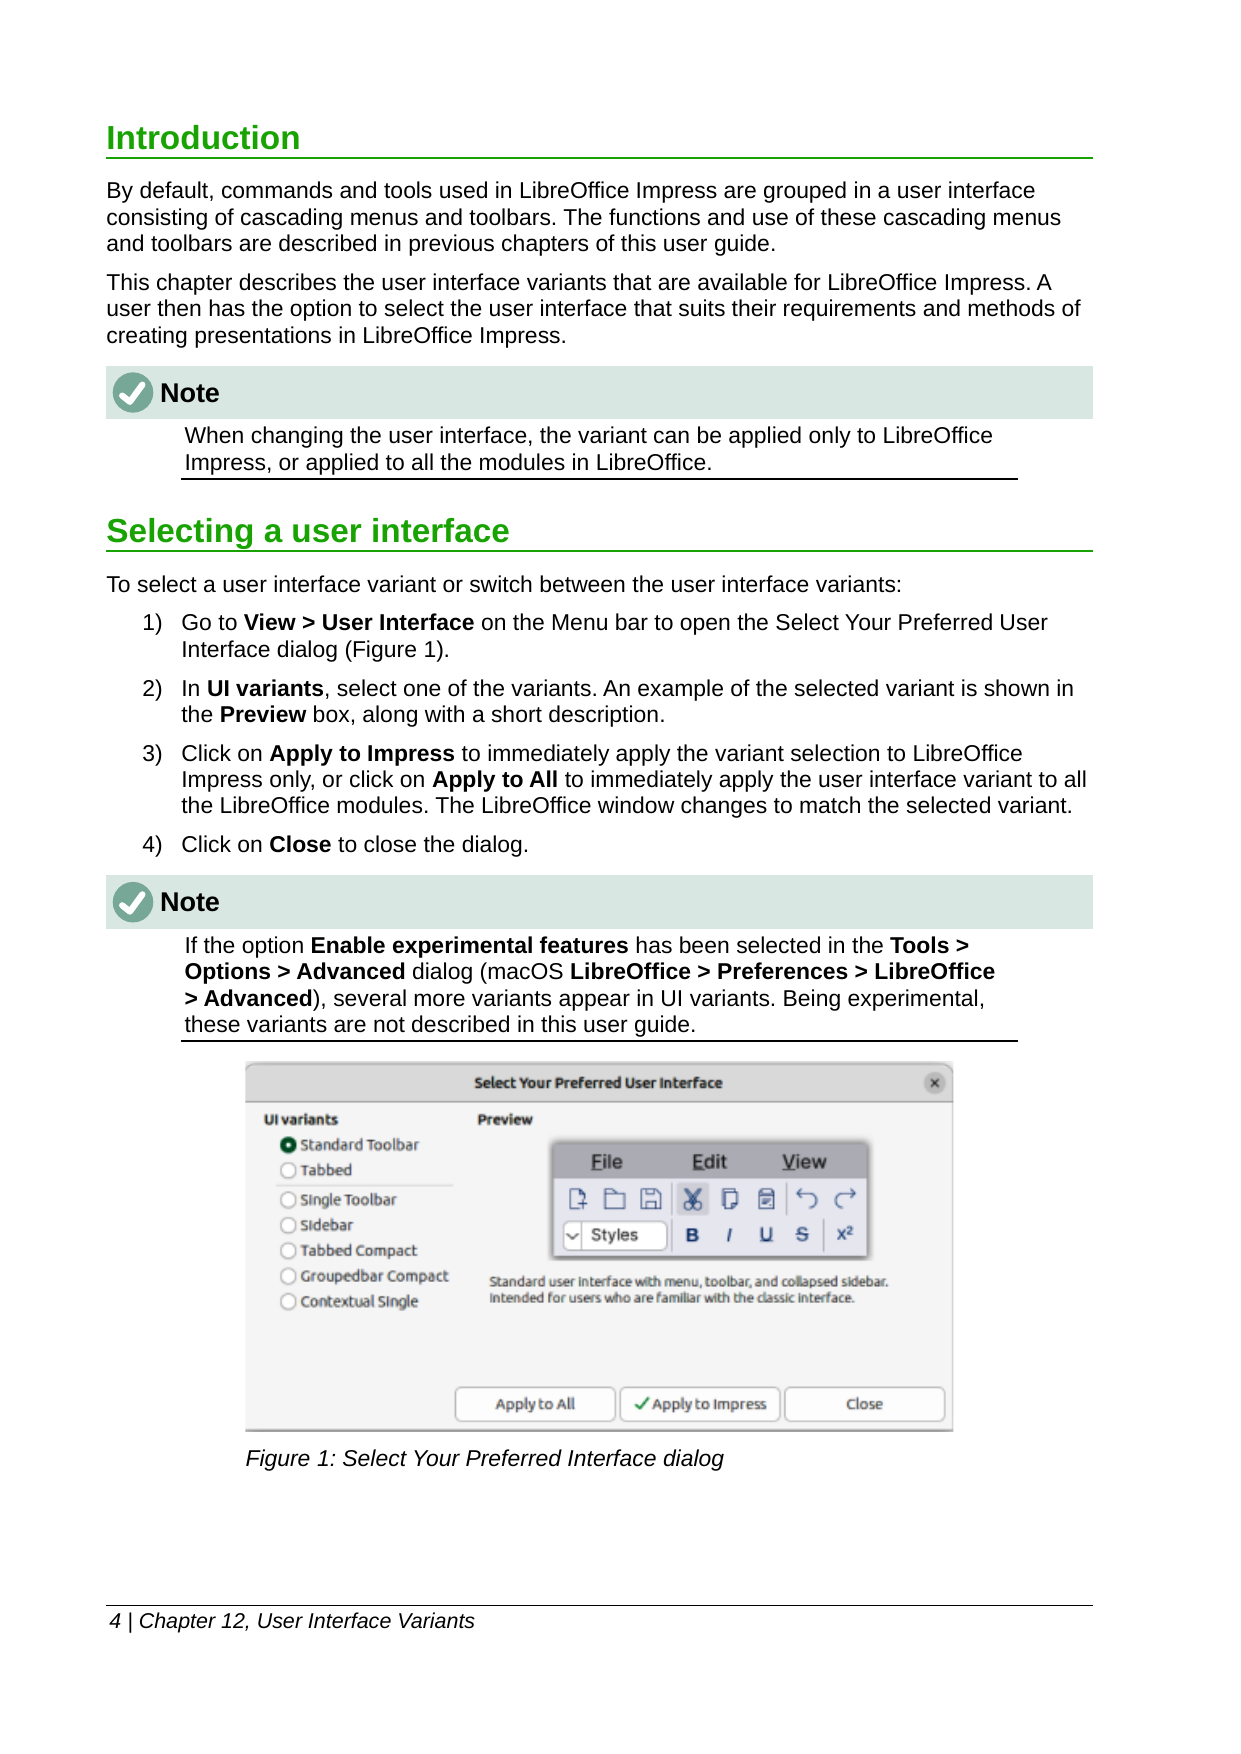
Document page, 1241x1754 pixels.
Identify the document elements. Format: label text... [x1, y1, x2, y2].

text By default, commands and tools used in LibreOffice Impress are grouped in a user interface consisting of cascading menus and toolbars. The functions and use of these cascading menus and toolbars are described in previous chapters of this user guide. [106, 177, 1093, 256]
list Click on Apply to Impress to immediately apply the variant selection to LibreOffice Impress only, or click on Apply to All to immediately apply the user interface variant to all the LibreOffice modules. The LibreOffice window changes to match the selected variant. [162, 740, 1093, 819]
list Click on Close to close the dialog. [162, 831, 1093, 858]
subtitle Introduction [106, 118, 1093, 157]
text When changing the user interface, the variant can be applied only to LibreOffice Impress, or applied to all the modules in LibreOffice. [181, 419, 1018, 478]
text This chapter describes the user interface variants that are available for LibreOffice Impress. A user then has the option to select the user interface that suits their requirements and methods of creating presentations in LibreOffice Impress. [106, 269, 1093, 348]
text If the option Enable experimental features has been selected in the Tools > Options > Advanced dialog (macOS LibreOffice > Preferences > LibreOffice > Advanced), several more variants appear in UI variants. Being experimental, these variants are not described in this user guide. [181, 929, 1018, 1040]
text To select a user interface variant or switch between the user interface variants: [106, 571, 1093, 597]
picture [245, 1061, 954, 1432]
text Figure 1: Select Your Preferred Interface dialog [245, 1444, 953, 1471]
subtitle Note [106, 366, 1093, 419]
subtitle Note [106, 875, 1093, 929]
list Go to View > User Interface on the Menu bar to open the Select Your Preferred User Interface dialog (Figure 1). [162, 609, 1093, 662]
list In UI variants, select one of the variants. An example of the selected variant is shown in the Preview box, along with a short description. [162, 674, 1093, 727]
subtitle Selecting a user interface [106, 511, 1093, 550]
